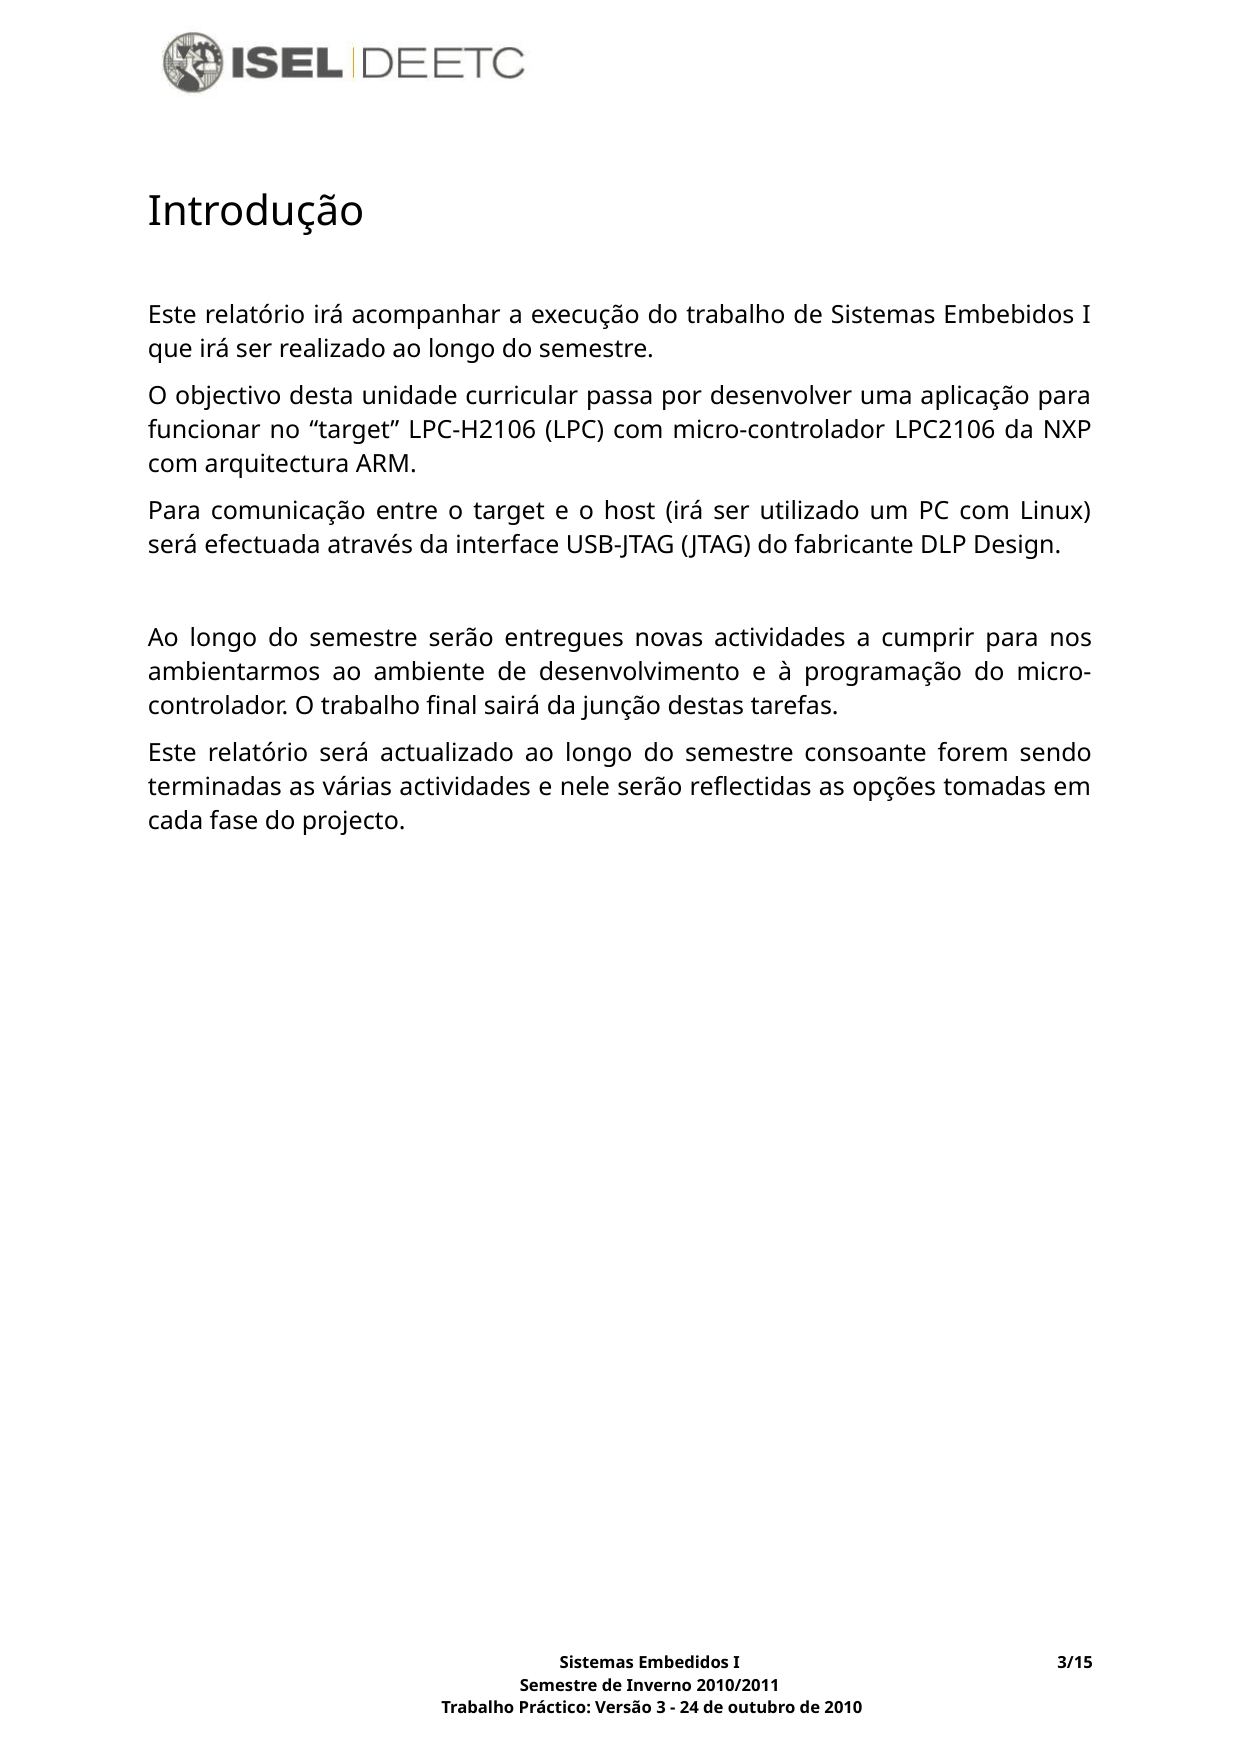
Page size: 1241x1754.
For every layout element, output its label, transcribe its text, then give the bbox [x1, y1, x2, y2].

subtitle Introdução [148, 181, 1093, 238]
picture [153, 17, 555, 118]
text Este relatório será actualizado ao longo do semestre consoante forem sendo terminadas as várias actividades e nele serão reflectidas as opções tomadas em cada fase do projecto. [148, 734, 1093, 836]
text Este relatório irá acompanhar a execução do trabalho de Sistemas Embebidos I que irá ser realizado ao longo do semestre. [148, 297, 1093, 365]
text Ao longo do semestre serão entregues novas actividades a cumprir para nos ambientarmos ao ambiente de desenvolvimento e à programação do micro-controlador. O trabalho final sairá da junção destas tarefas. [148, 619, 1093, 722]
text O objectivo desta unidade curricular passa por desenvolver uma aplicação para funcionar no “target” LPC-H2106 (LPC) com micro-controlador LPC2106 da NXP com arquitectura ARM. [148, 378, 1093, 480]
text Para comunicação entre o target e o host (irá ser utilizado um PC com Linux) será efectuada através da interface USB-JTAG (JTAG) do fabricante DLP Design. [148, 492, 1093, 561]
